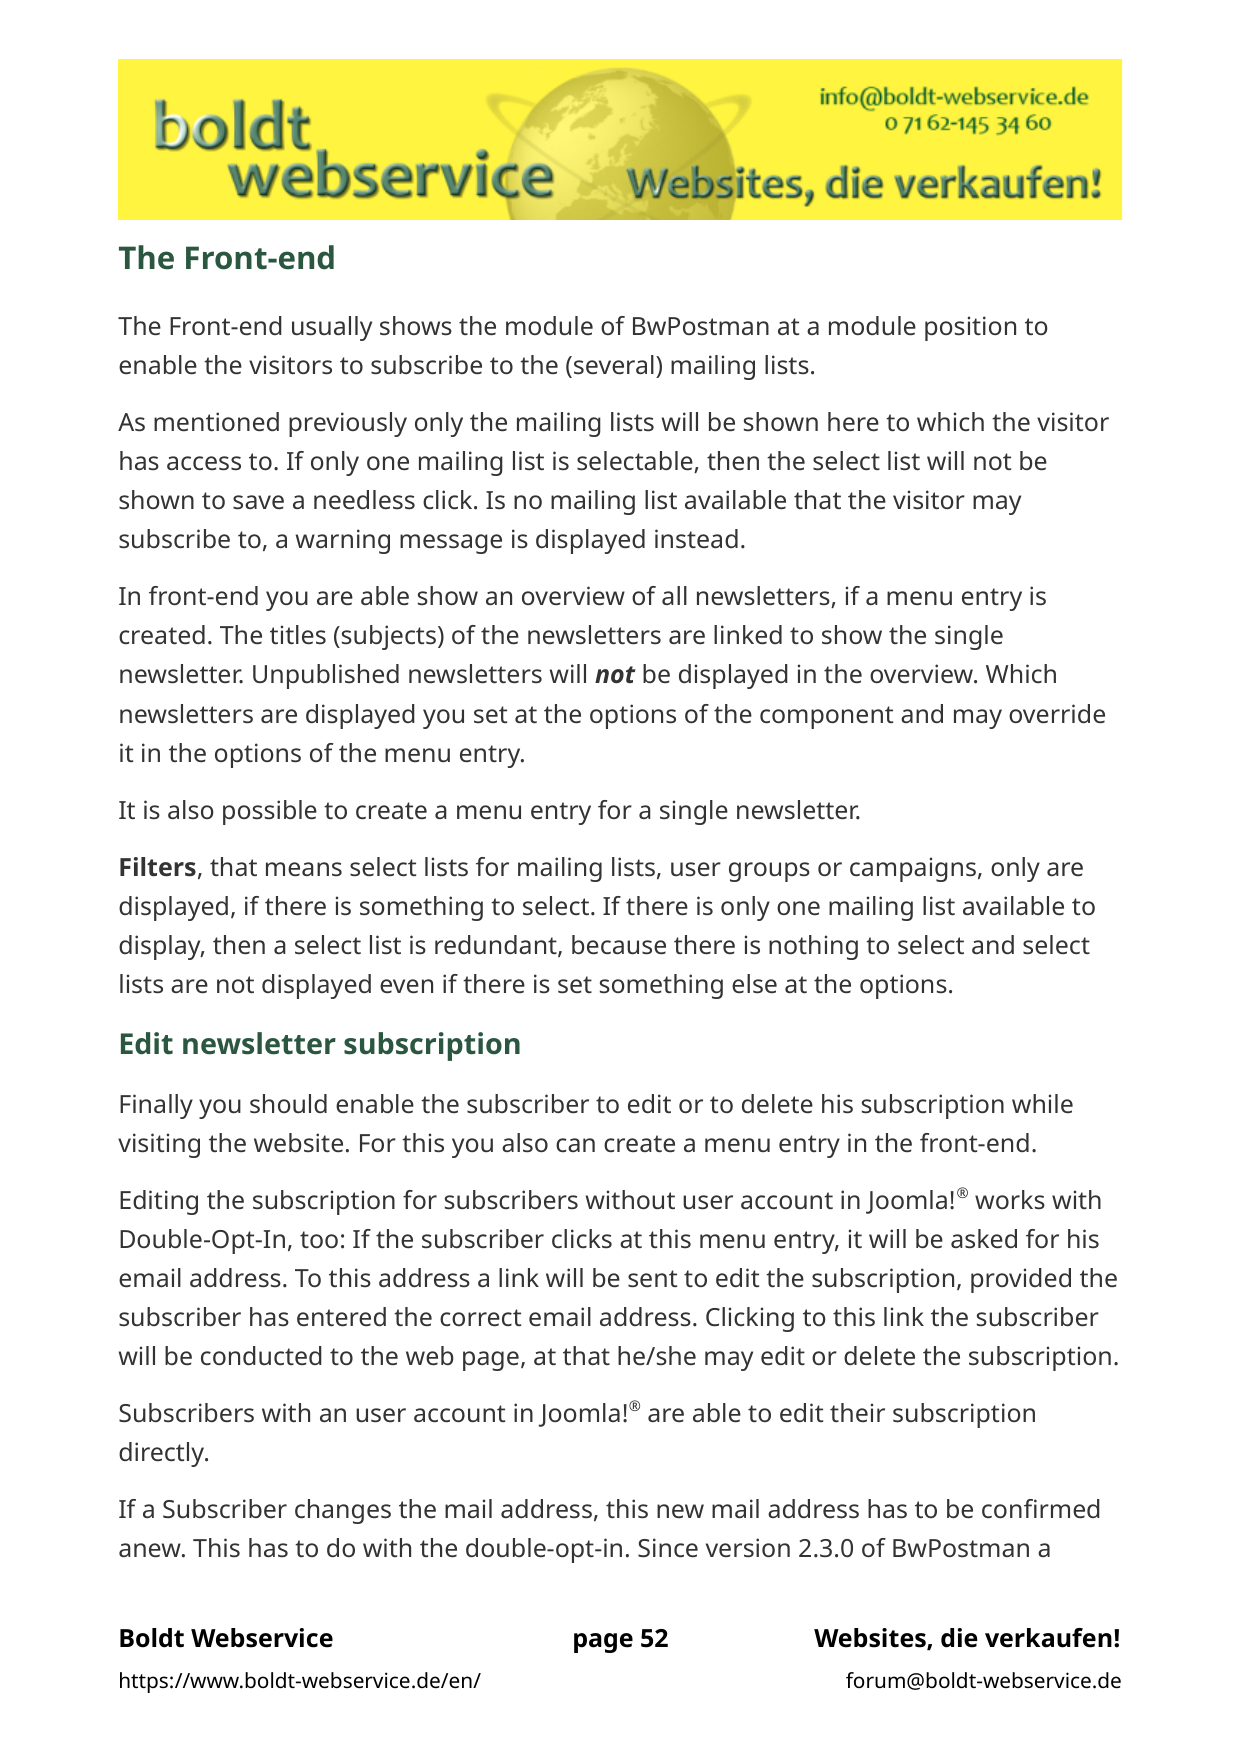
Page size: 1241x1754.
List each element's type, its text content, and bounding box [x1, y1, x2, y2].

text Filters, that means select lists for mailing lists, user groups or campaigns, only are displayed, if there is something to select. If there is only one mailing list available to display, then a select list is redundant, because there is nothing to select and select lists are not displayed even if there is set something else at the options. [118, 849, 1122, 1001]
text As mentioned previously only the mailing lists will be shown here to which the visitor has access to. If only one mailing list is selectable, then the select list will not be shown to save a needless click. Is no mailing list available that the visitor may subscribe to, a warning message is displayed instead. [118, 404, 1122, 556]
text Finally you should enable the subscriber to edit or to delete his subscription while visiting the website. For this you also can create a menu entry in the front-end. [118, 1086, 1122, 1159]
subtitle The Front-end [118, 236, 1122, 279]
subtitle Edit newsletter subscription [118, 1023, 1122, 1063]
text In front-end you are able show an overview of all newsletters, if a menu entry is created. The titles (subjects) of the newsletters are linked to show the single newsletter. Unpublished newsletters will not be displayed in the overview. Which newsletters are displayed you set at the options of the component and may override it in the options of the menu entry. [118, 579, 1122, 769]
text The Front-end usually shows the module of BwPostman at a module position to enable the visitors to subscribe to the (several) mailing lists. [118, 308, 1122, 382]
text Editing the subscription for subscribers without user account in Joomla!® works with Double-Opt-In, too: If the subscriber clicks at this menu entry, it will be asked for his email address. To this address a link will be sent to edit the subscription, provided the subscriber has entered the correct email address. Clicking to this link the subscriber will be conducted to the web page, at that he/she may edit or delete the subscription. [118, 1182, 1122, 1373]
picture [118, 59, 1123, 220]
text If a Subscriber changes the mail address, this new mail address has to be confirmed anew. This has to do with the double-opt-in. Since version 2.3.0 of BwPostman a [118, 1492, 1122, 1565]
text It is also possible to create a menu entry for a single newsletter. [118, 792, 1122, 826]
text Subscribers with an user account in Joomla!® are able to edit their subscription directly. [118, 1396, 1122, 1469]
